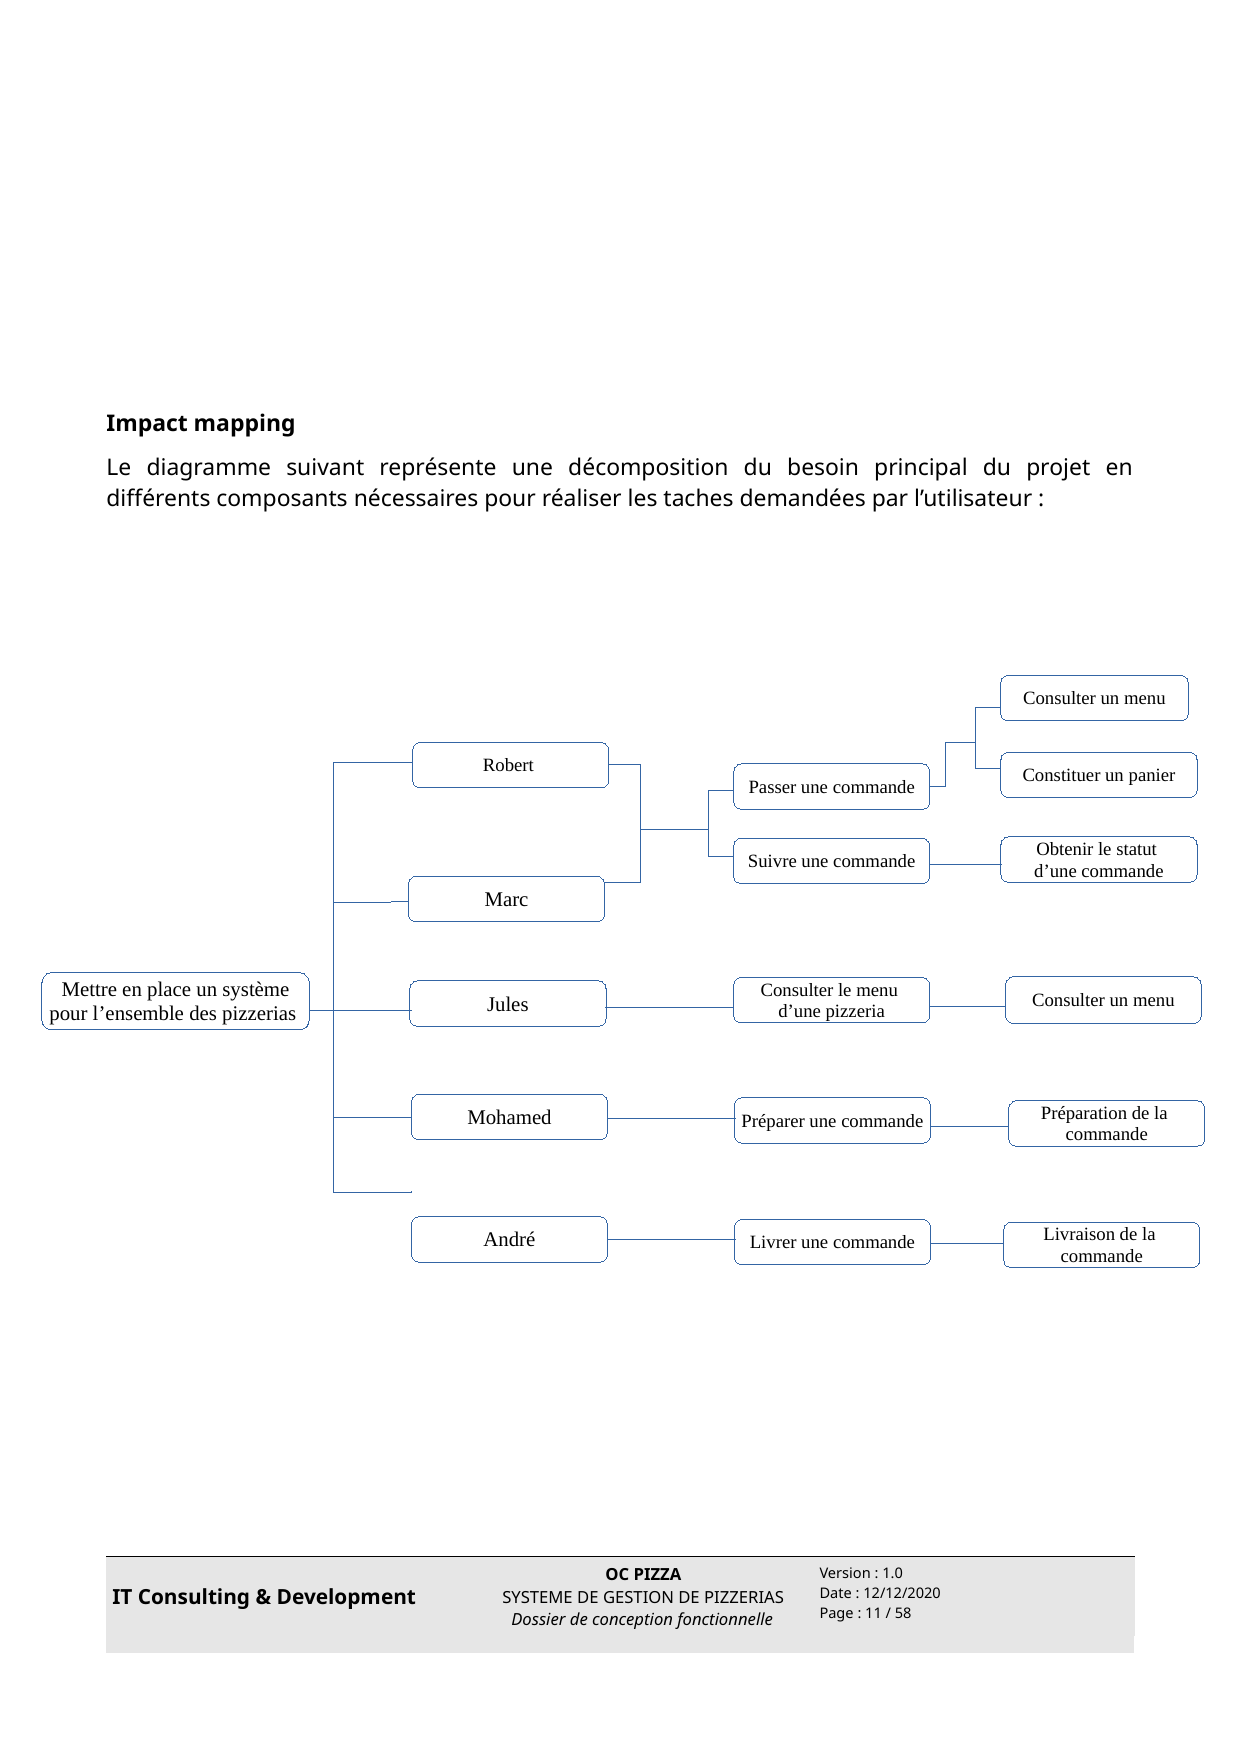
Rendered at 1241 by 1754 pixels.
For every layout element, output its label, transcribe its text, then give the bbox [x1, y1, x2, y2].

text Impact mapping [106, 407, 1134, 438]
text Le diagramme suivant représente une décomposition du besoin principal du projet en différents composants nécessaires pour réaliser les taches demandées par l’utilisateur : [106, 450, 1134, 513]
